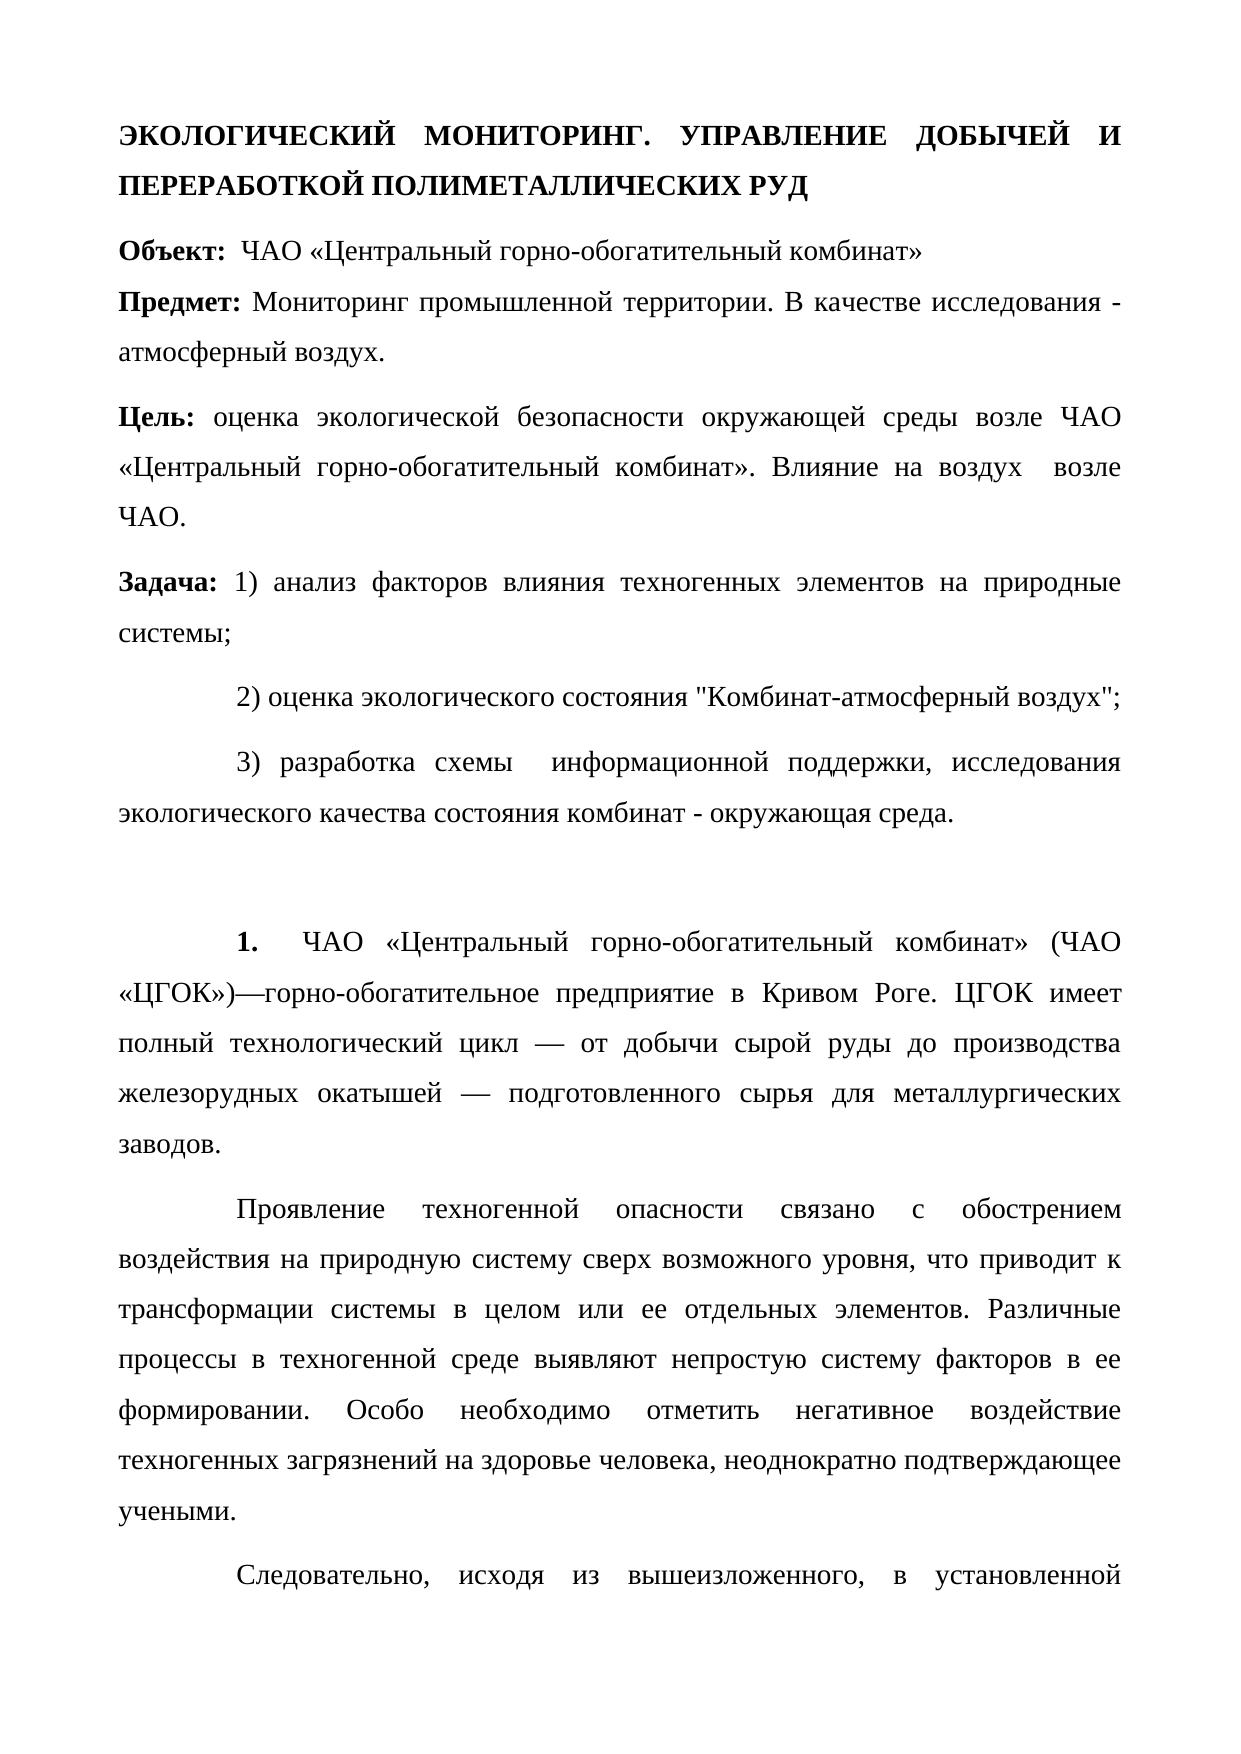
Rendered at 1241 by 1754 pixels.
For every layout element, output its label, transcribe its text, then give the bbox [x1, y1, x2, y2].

text Следовательно, исходя из вышеизложенного, в установленной [118, 1557, 1122, 1591]
text Проявление техногенной опасности связано с обострением воздействия на природную систему сверх возможного уровня, что приводит к трансформации системы в целом или ее отдельных элементов. Различные процессы в техногенной среде выявляют непростую систему факторов в ее формировании. Особо необходимо отметить негативное воздействие техногенных загрязнений на здоровье человека, неоднократно подтверждающее учеными. [118, 1191, 1122, 1526]
text Цель: оценка экологической безопасности окружающей среды возле ЧАО «Центральный горно-обогатительный комбинат». Влияние на воздух возле ЧАО. [118, 399, 1122, 533]
text Предмет: Мониторинг промышленной территории. В качестве исследования - атмосферный воздух. [118, 284, 1122, 367]
text 2) оценка экологического состояния "Комбинат-атмосферный воздух"; [118, 679, 1122, 713]
text Объект: ЧАО «Центральный горно-обогатительный комбинат» [118, 233, 1122, 267]
text 1. ЧАО «Центральный горно-обогатительный комбинат» (ЧАО «ЦГОК»)—горно-обогатительное предприятие в Кривом Роге. ЦГОК имеет полный технологический цикл — от добычи сырой руды до производства железорудных окатышей — подготовленного сырья для металлургических заводов. [118, 924, 1122, 1159]
text ЭКОЛОГИЧЕСКИЙ МОНИТОРИНГ. УПРАВЛЕНИЕ ДОБЫЧЕЙ И ПЕРЕРАБОТКОЙ ПОЛИМЕТАЛЛИЧЕСКИХ РУД [118, 118, 1122, 202]
text 3) разработка схемы информационной поддержки, исследования экологического качества состояния комбинат - окружающая среда. [118, 744, 1122, 828]
text Задача: 1) анализ факторов влияния техногенных элементов на природные системы; [118, 564, 1122, 648]
